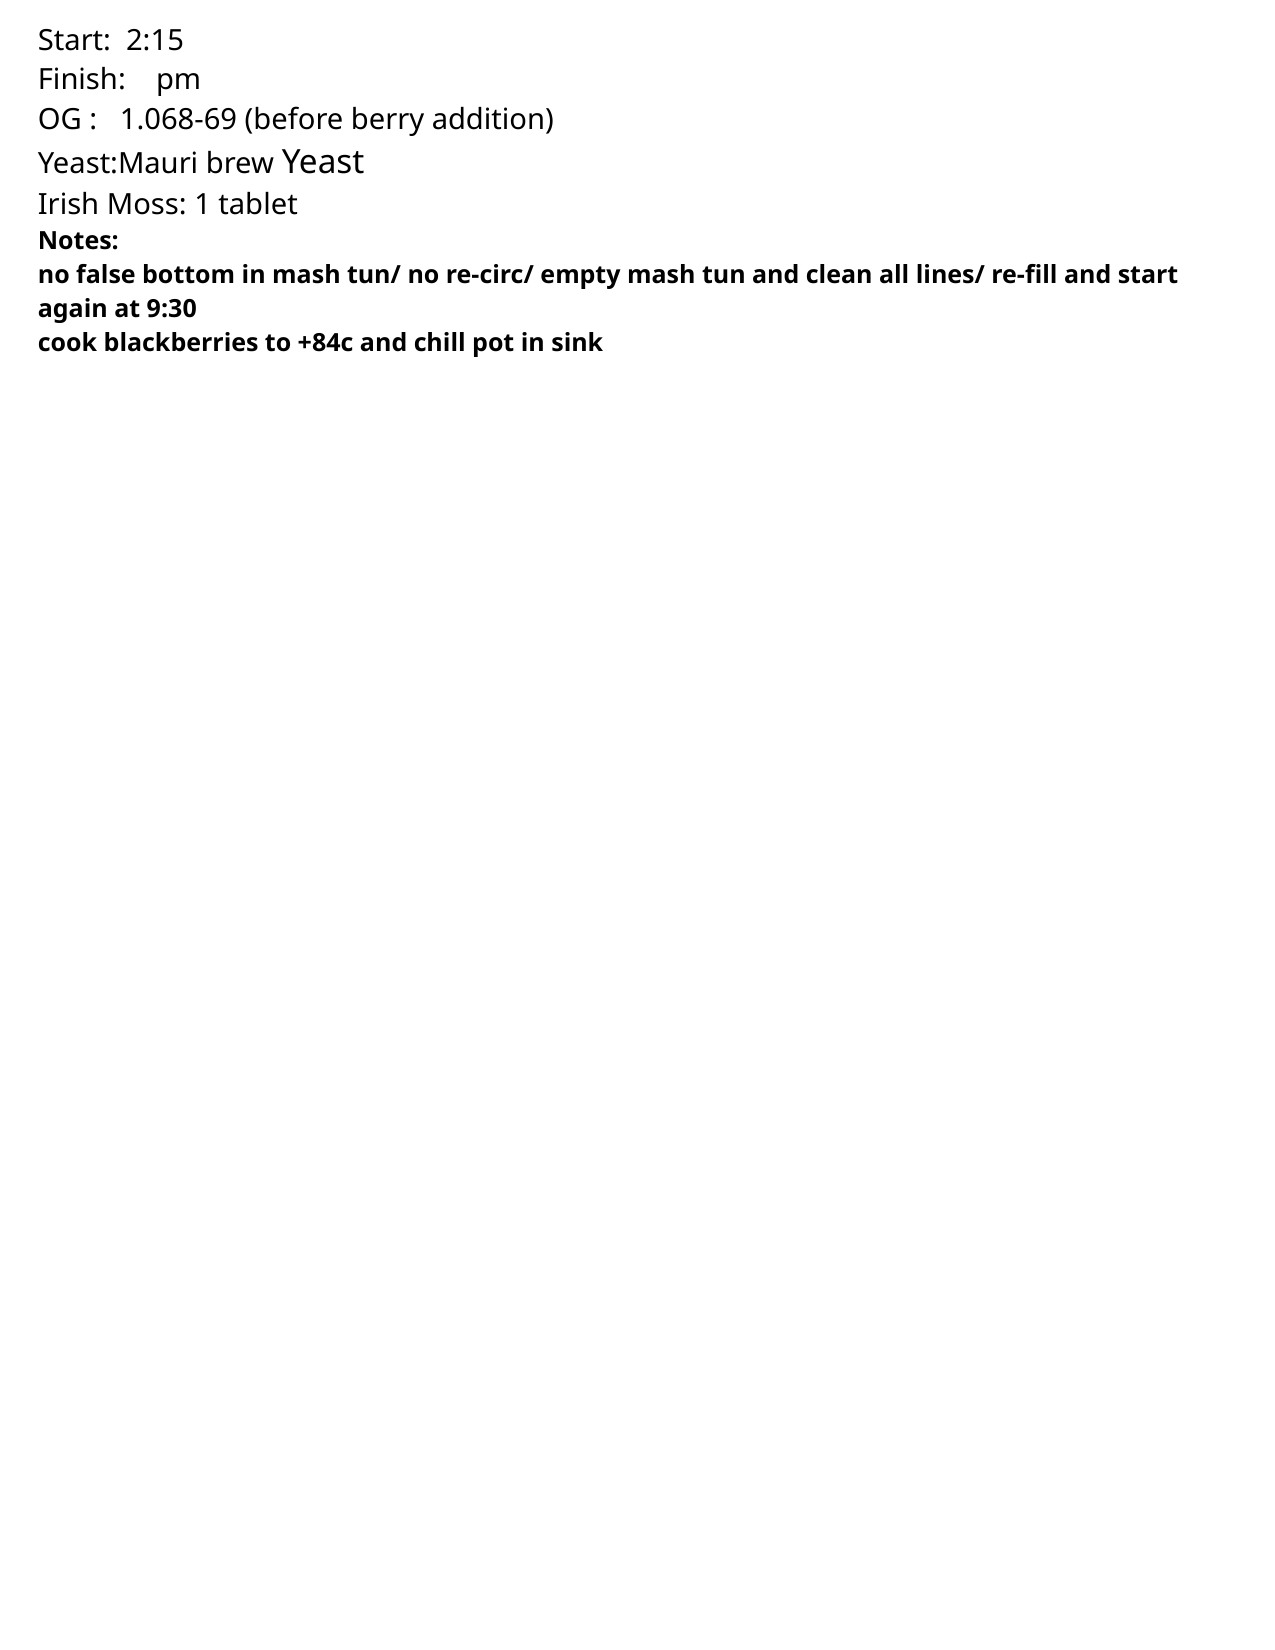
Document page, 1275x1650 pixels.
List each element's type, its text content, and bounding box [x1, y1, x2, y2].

text Notes: [38, 223, 1237, 257]
text Yeast:Mauri brew Yeast [38, 138, 1237, 183]
text Start: 2:15 [38, 19, 1237, 58]
text Irish Moss: 1 tablet [38, 183, 1237, 223]
text Finish: pm [38, 58, 1237, 98]
text no false bottom in mash tun/ no re-circ/ empty mash tun and clean all lines/ re-fill and start again at 9:30 [38, 257, 1237, 325]
text OG : 1.068-69 (before berry addition) [38, 98, 1237, 138]
text cook blackberries to +84c and chill pot in sink [38, 325, 1237, 359]
